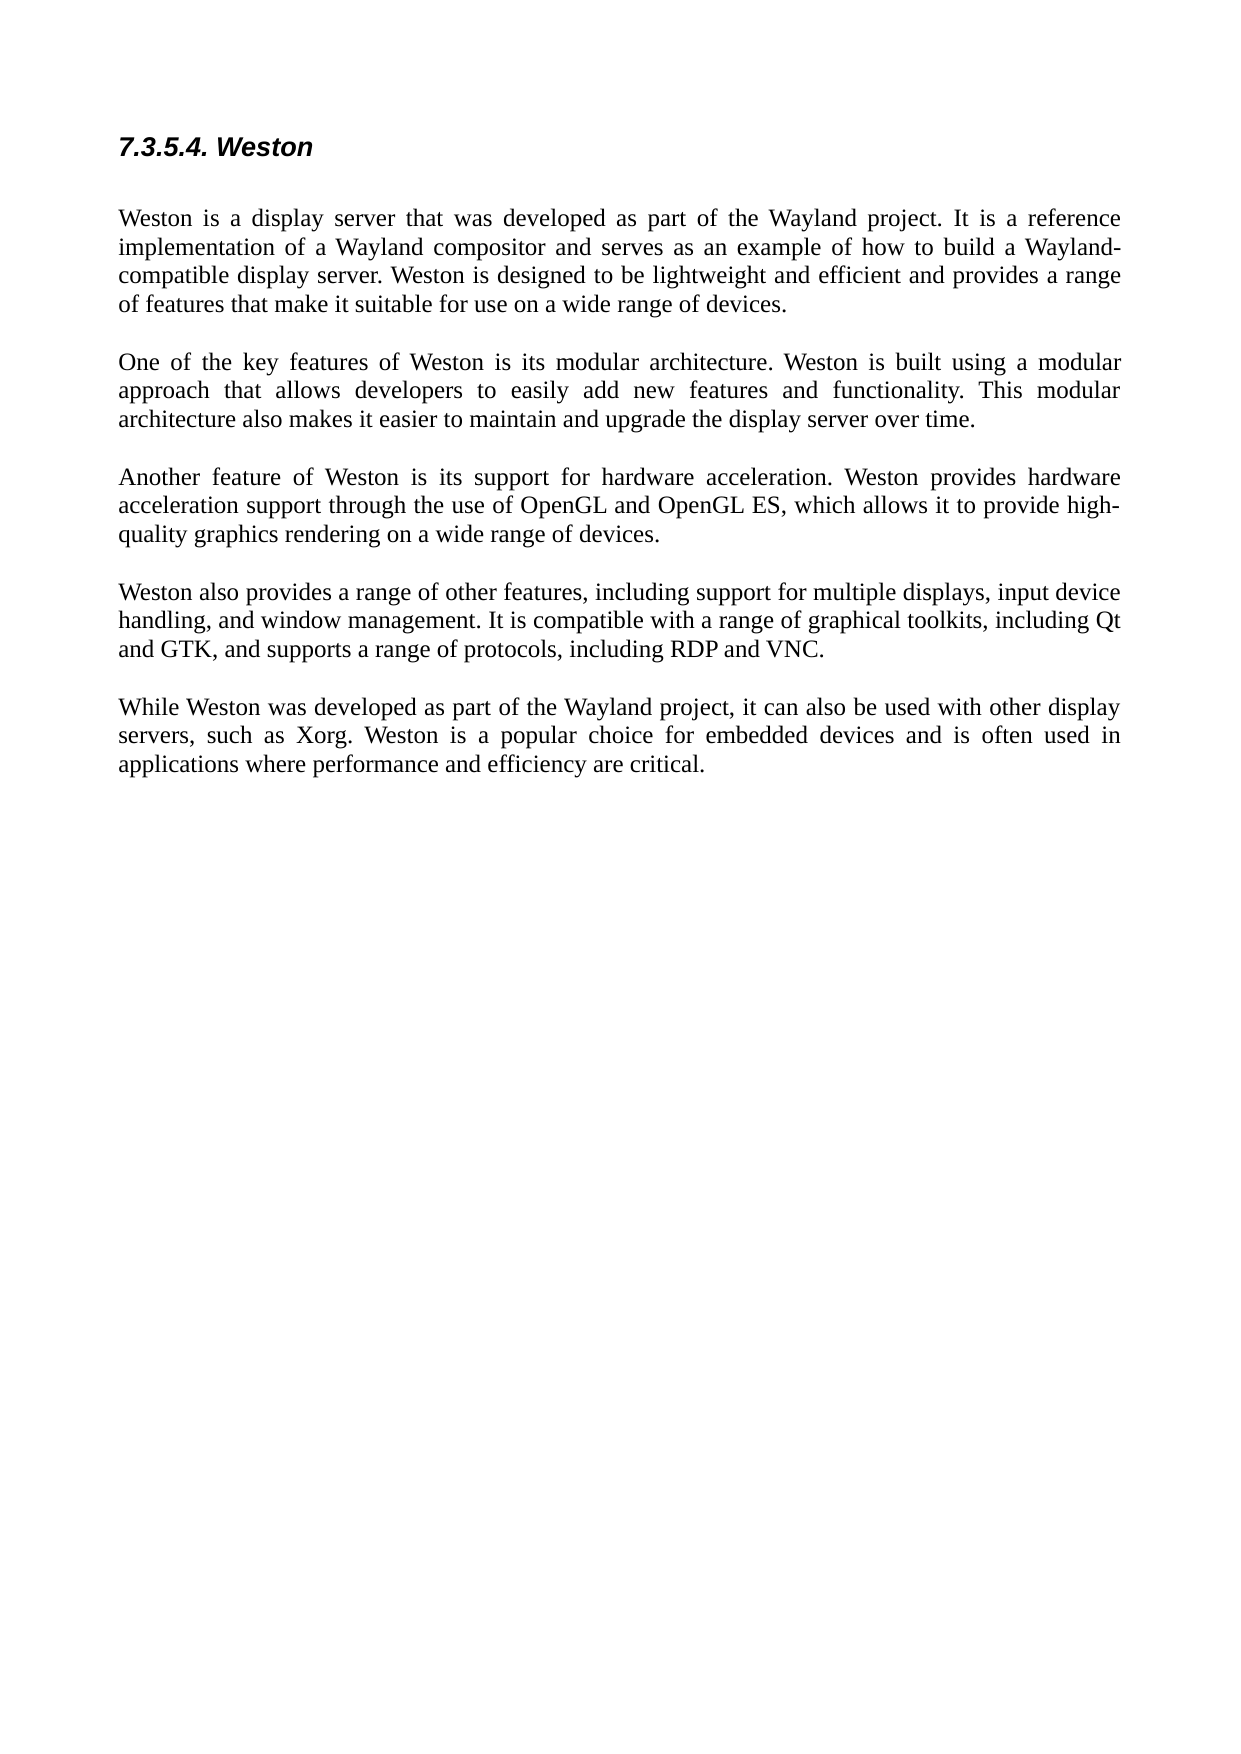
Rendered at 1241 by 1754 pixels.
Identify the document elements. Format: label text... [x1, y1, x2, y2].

text Weston also provides a range of other features, including support for multiple displays, input device handling, and window management. It is compatible with a range of graphical toolkits, including Qt and GTK, and supports a range of protocols, including RDP and VNC. [118, 577, 1122, 663]
text Another feature of Weston is its support for hardware acceleration. Weston provides hardware acceleration support through the use of OpenGL and OpenGL ES, which allows it to provide high-quality graphics rendering on a wide range of devices. [118, 462, 1122, 548]
subtitle 7.3.5.4. Weston [118, 131, 1122, 162]
text While Weston was developed as part of the Wayland project, it can also be used with other display servers, such as Xorg. Weston is a popular choice for embedded devices and is often used in applications where performance and efficiency are critical. [118, 692, 1122, 778]
text One of the key features of Weston is its modular architecture. Weston is built using a modular approach that allows developers to easily add new features and functionality. This modular architecture also makes it easier to maintain and upgrade the display server over time. [118, 347, 1122, 433]
text Weston is a display server that was developed as part of the Wayland project. It is a reference implementation of a Wayland compositor and serves as an example of how to build a Wayland-compatible display server. Weston is designed to be lightweight and efficient and provides a range of features that make it suitable for use on a wide range of devices. [118, 203, 1122, 318]
